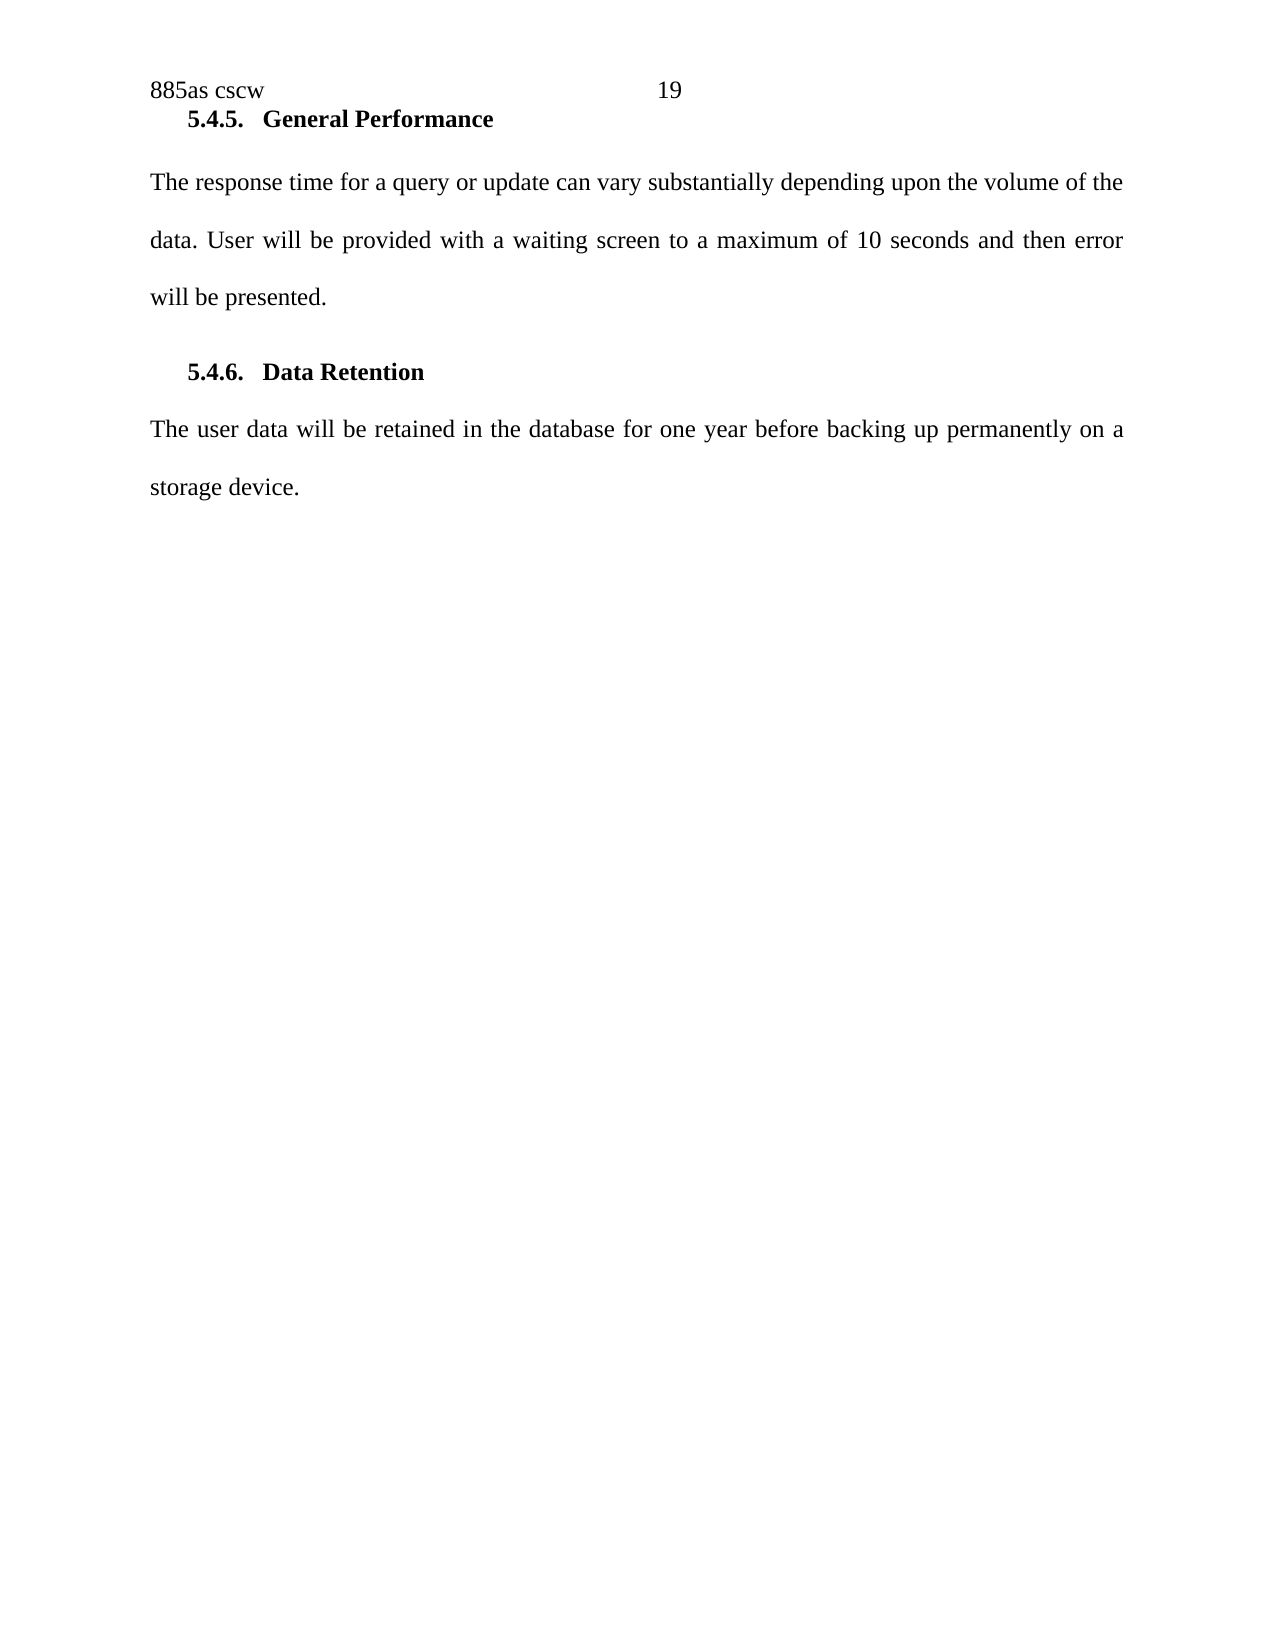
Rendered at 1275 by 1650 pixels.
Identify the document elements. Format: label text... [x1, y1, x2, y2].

subtitle General Performance [187, 104, 1125, 132]
text The response time for a query or update can vary substantially depending upon the volume of the data. User will be provided with a waiting screen to a maximum of 10 seconds and then error will be presented. [150, 167, 1125, 311]
text The user data will be retained in the database for one year before backing up permanently on a storage device. [150, 414, 1125, 500]
subtitle Data Retention [187, 357, 1125, 385]
